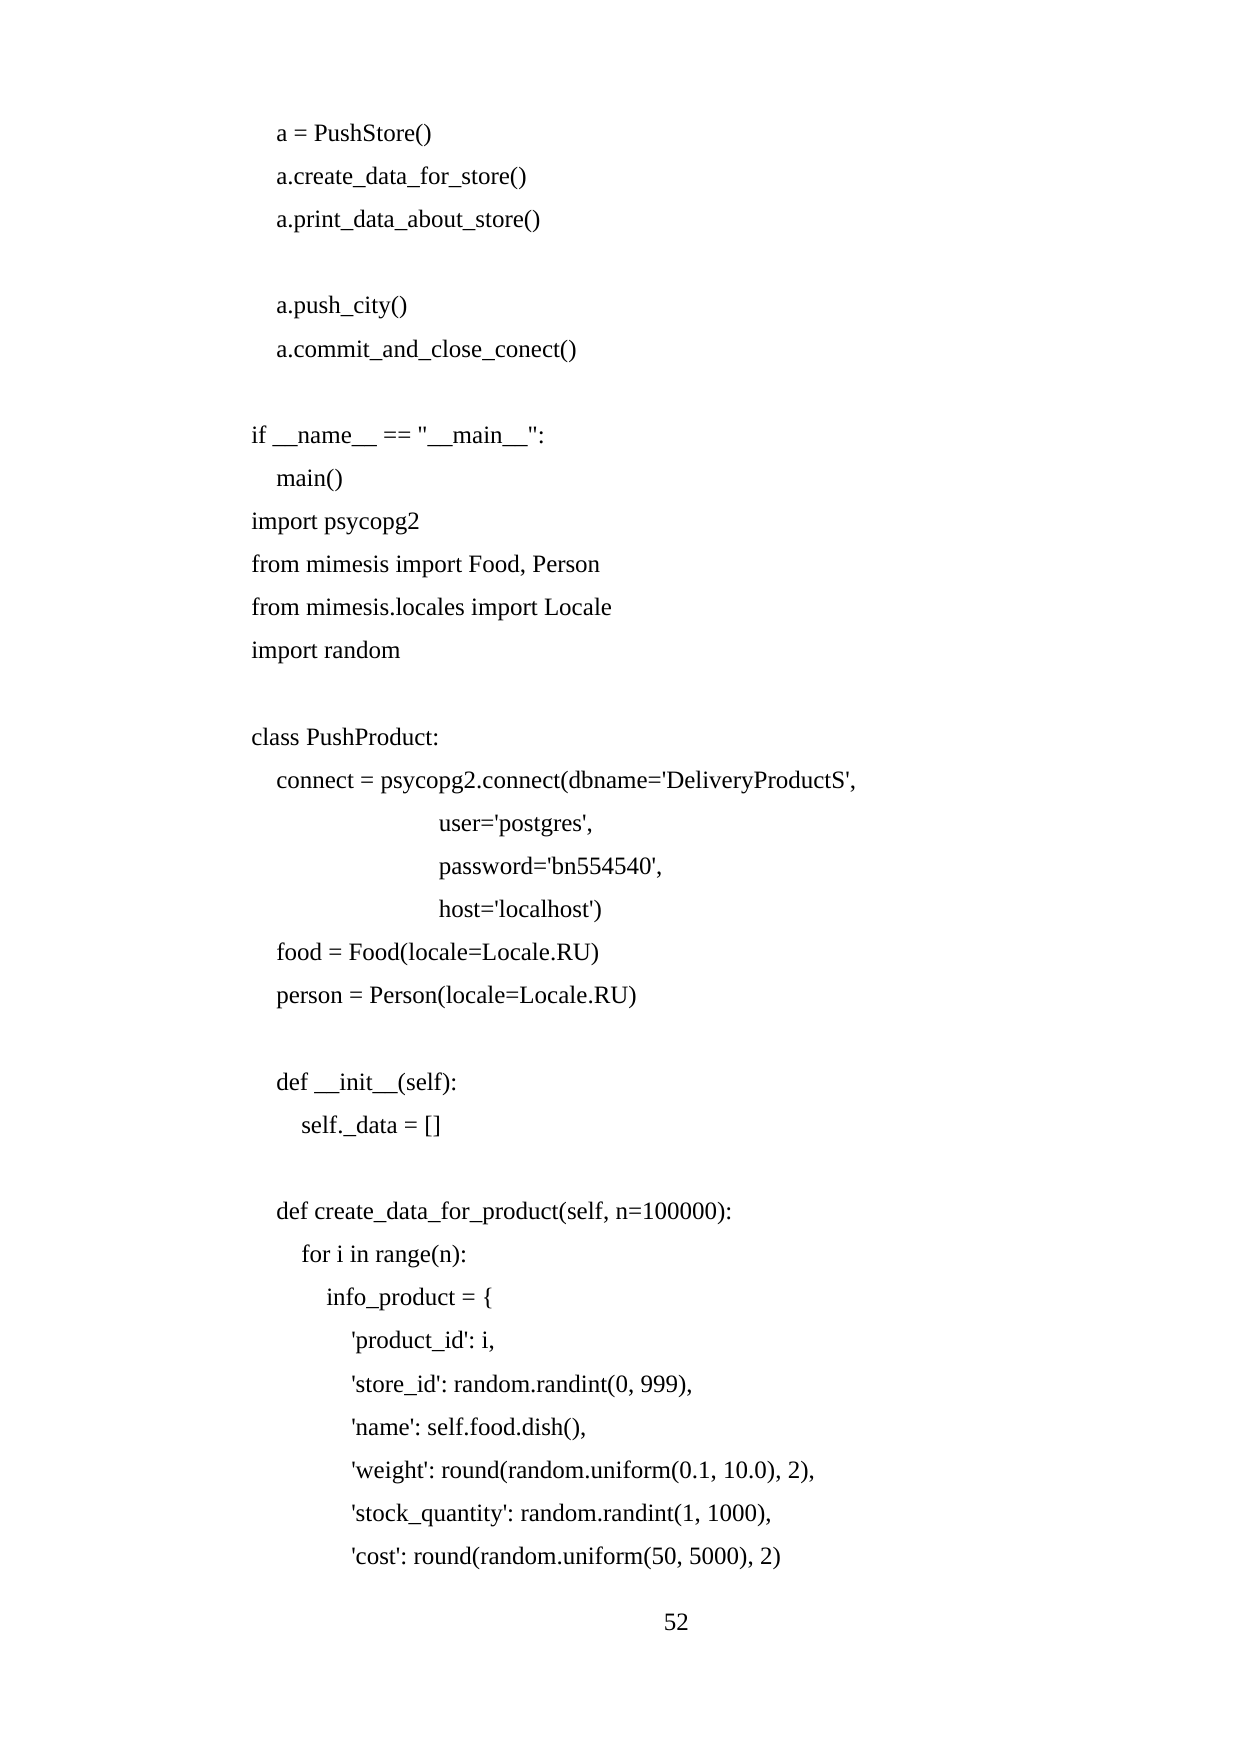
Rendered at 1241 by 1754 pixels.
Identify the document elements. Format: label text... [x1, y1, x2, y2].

text 'weight': round(random.uniform(0.1, 10.0), 2), [177, 1455, 1181, 1484]
text import random [177, 636, 1181, 664]
text connect = psycopg2.connect(dbname='DeliveryProductS', [177, 765, 1181, 794]
text import psycopg2 [177, 506, 1181, 535]
text main() [177, 463, 1181, 492]
text food = Food(locale=Locale.RU) [177, 937, 1181, 966]
text class PushProduct: [177, 722, 1181, 751]
text info_product = { [177, 1282, 1181, 1311]
text 'stock_quantity': random.randint(1, 1000), [177, 1498, 1181, 1527]
text a.commit_and_close_conect() [177, 334, 1181, 362]
text from mimesis import Food, Person [177, 549, 1181, 578]
text person = Person(locale=Locale.RU) [177, 981, 1181, 1009]
text def __init__(self): [177, 1067, 1181, 1096]
text a.create_data_for_store() [177, 161, 1181, 190]
text password='bn554540', [177, 851, 1181, 880]
text 'name': self.food.dish(), [177, 1412, 1181, 1441]
text if __name__ == "__main__": [177, 420, 1181, 449]
text self._data = [] [177, 1110, 1181, 1139]
text a = PushStore() [177, 118, 1181, 147]
text user='postgres', [177, 808, 1181, 837]
text 'cost': round(random.uniform(50, 5000), 2) [177, 1541, 1181, 1570]
text a.push_city() [177, 291, 1181, 319]
text 'product_id': i, [177, 1326, 1181, 1354]
text for i in range(n): [177, 1239, 1181, 1268]
text def create_data_for_product(self, n=100000): [177, 1196, 1181, 1225]
text 'store_id': random.randint(0, 999), [177, 1369, 1181, 1397]
text a.print_data_about_store() [177, 204, 1181, 233]
text host='localhost') [177, 894, 1181, 923]
text from mimesis.locales import Locale [177, 592, 1181, 621]
